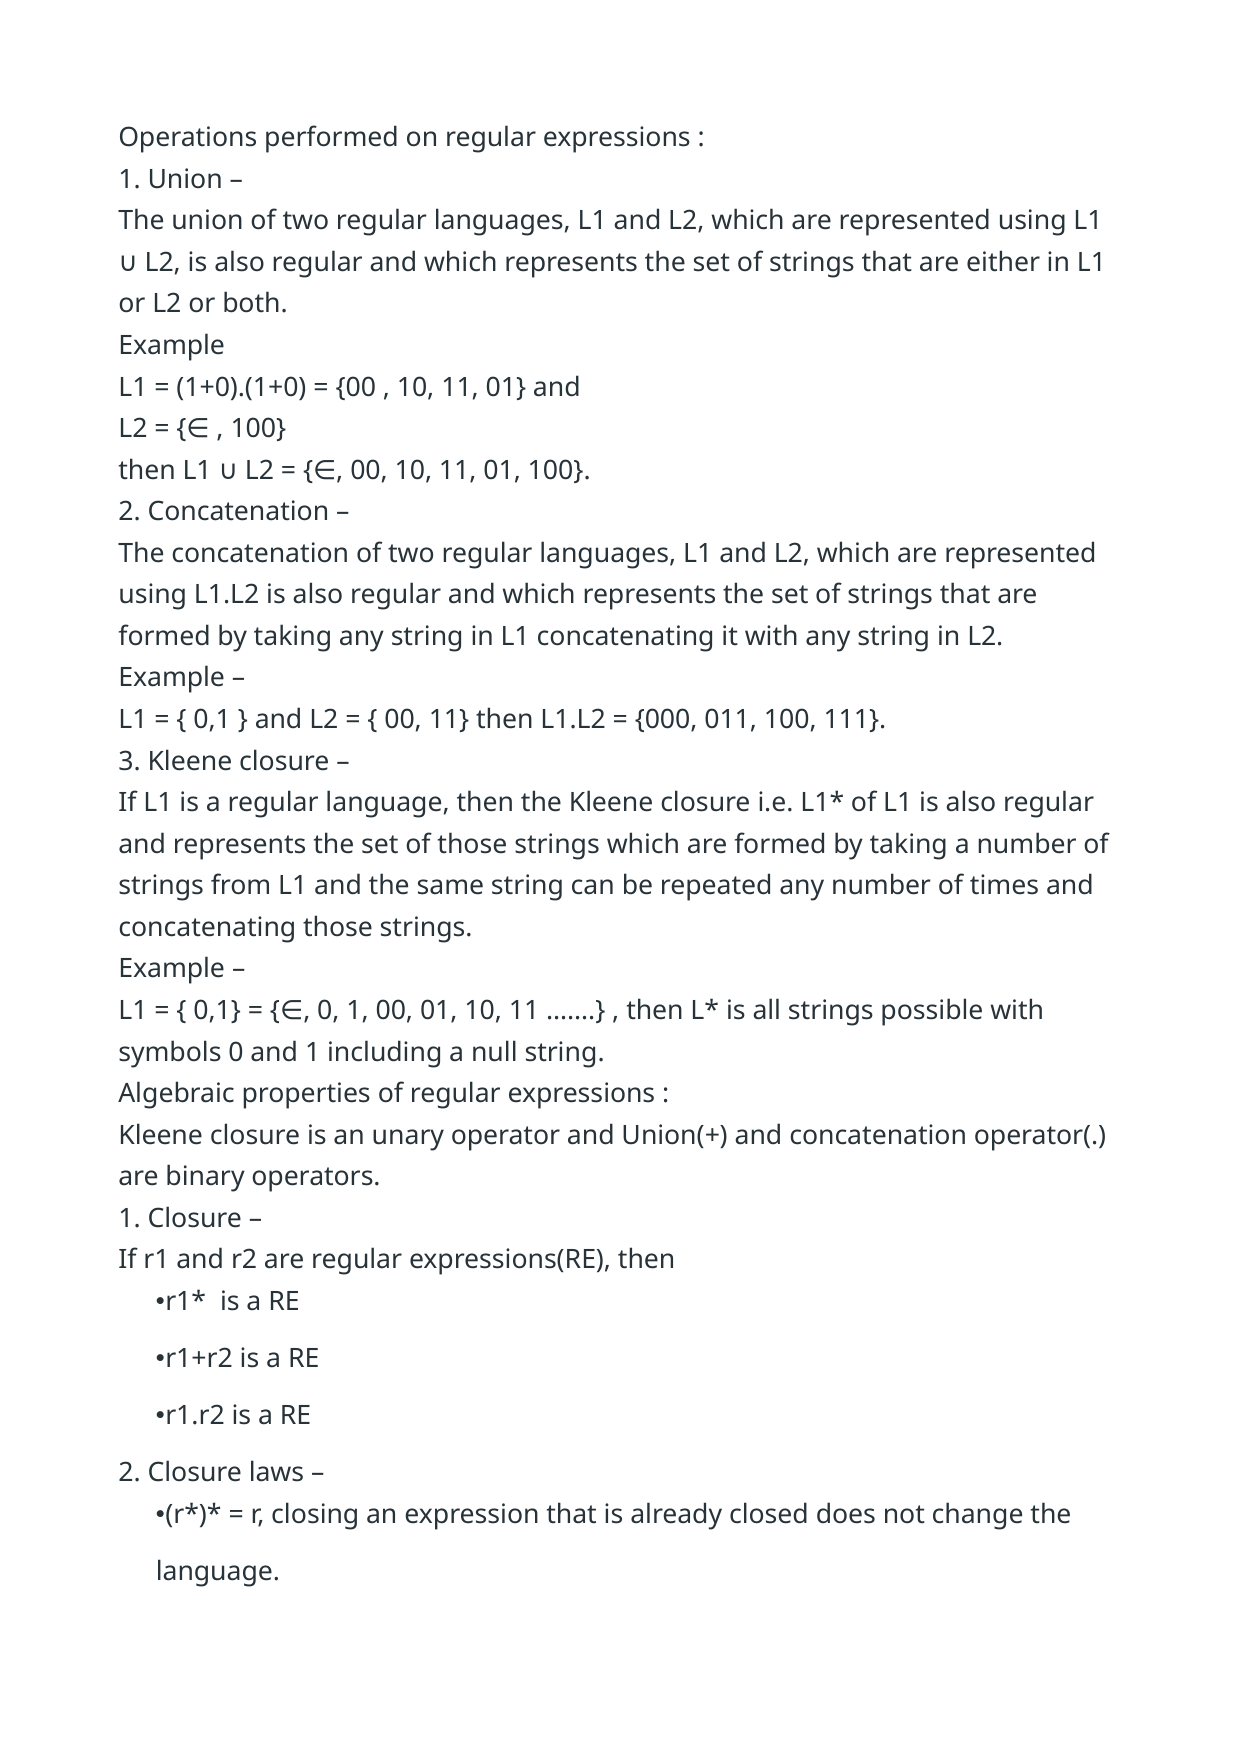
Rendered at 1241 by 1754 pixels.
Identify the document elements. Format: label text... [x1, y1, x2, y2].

list (r*)* = r, closing an expression that is already closed does not change the language. [156, 1495, 1122, 1588]
text 2. Concatenation – The concatenation of two regular languages, L1 and L2, which are represented using L1.L2 is also regular and which represents the set of strings that are formed by taking any string in L1 concatenating it with any string in L2. Example – L1 = { 0,1 } and L2 = { 00, 11} then L1.L2 = {000, 011, 100, 111}. [118, 492, 1122, 736]
text Operations performed on regular expressions : 1. Union – The union of two regular languages, L1 and L2, which are represented using L1 ∪ L2, is also regular and which represents the set of strings that are either in L1 or L2 or both. Example L1 = (1+0).(1+0) = {00 , 10, 11, 01} and L2 = {∈ , 100} then L1 ∪ L2 = {∈, 00, 10, 11, 01, 100}. [118, 118, 1122, 487]
list r1.r2 is a RE [156, 1396, 1122, 1432]
list r1+r2 is a RE [156, 1339, 1122, 1375]
text 2. Closure laws – [118, 1453, 1122, 1489]
text Algebraic properties of regular expressions : Kleene closure is an unary operator and Union(+) and concatenation operator(.) are binary operators. [118, 1074, 1122, 1193]
text 1. Closure – If r1 and r2 are regular expressions(RE), then [118, 1199, 1122, 1276]
text 3. Kleene closure – If L1 is a regular language, then the Kleene closure i.e. L1* of L1 is also regular and represents the set of those strings which are formed by taking a number of strings from L1 and the same string can be repeated any number of times and concatenating those strings. Example – L1 = { 0,1} = {∈, 0, 1, 00, 01, 10, 11 …….} , then L* is all strings possible with symbols 0 and 1 including a null string. [118, 742, 1122, 1069]
list r1* is a RE [156, 1282, 1122, 1318]
